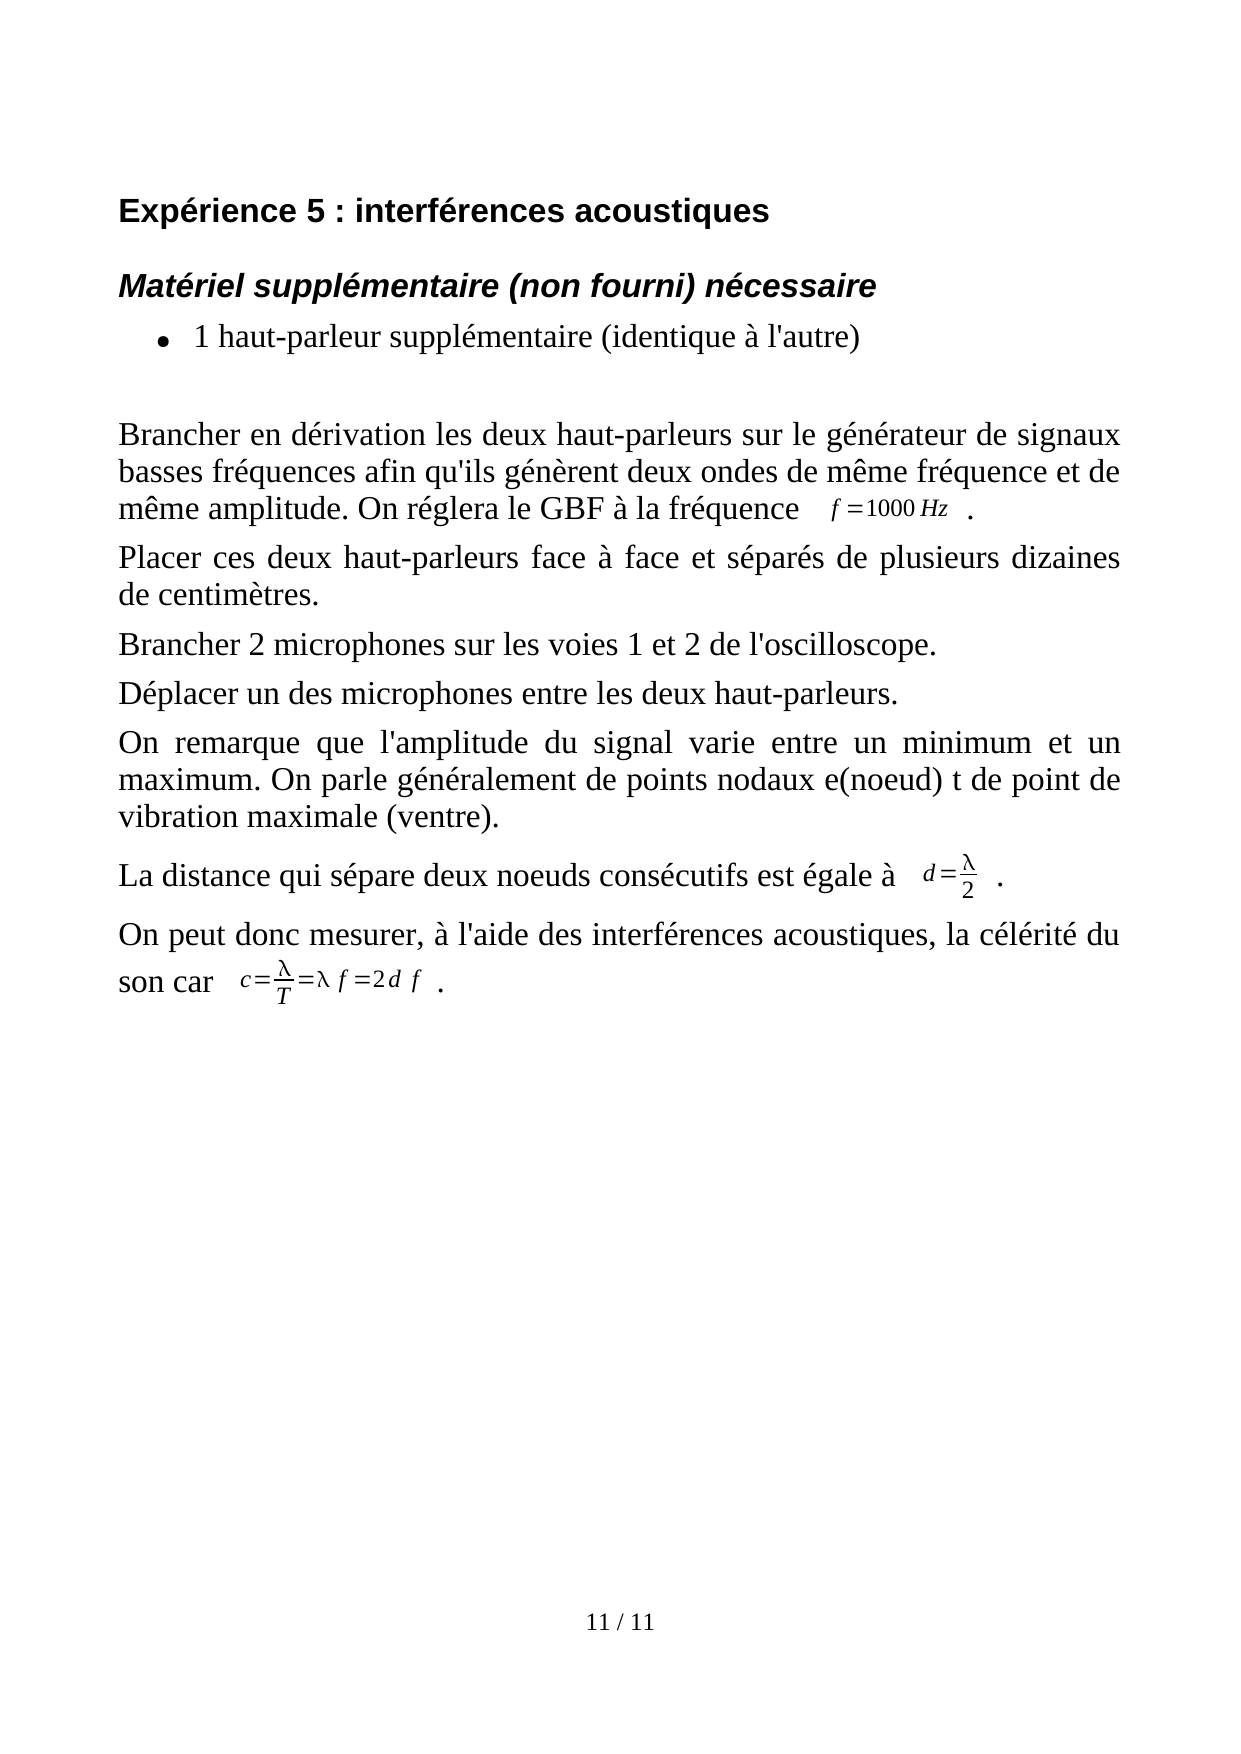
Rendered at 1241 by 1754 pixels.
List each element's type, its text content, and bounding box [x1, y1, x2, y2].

text Brancher en dérivation les deux haut-parleurs sur le générateur de signaux basses fréquences afin qu'ils génèrent deux ondes de même fréquence et de même amplitude. On réglera le GBF à la fréquence . [118, 416, 1122, 527]
text La distance qui sépare deux noeuds consécutifs est égale à . [118, 847, 1122, 903]
list 1 haut-parleur supplémentaire (identique à l'autre) [156, 317, 1122, 354]
text Brancher 2 microphones sur les voies 1 et 2 de l'oscilloscope. [118, 625, 1122, 662]
text Déplacer un des microphones entre les deux haut-parleurs. [118, 675, 1122, 712]
text On remarque que l'amplitude du signal varie entre un minimum et un maximum. On parle généralement de points nodaux e(noeud) t de point de vibration maximale (ventre). [118, 724, 1122, 835]
text Placer ces deux haut-parleurs face à face et séparés de plusieurs dizaines de centimètres. [118, 539, 1122, 613]
subtitle Expérience 5 : interférences acoustiques [118, 192, 1122, 230]
text On peut donc mesurer, à l'aide des interférences acoustiques, la célérité du son car . [118, 916, 1122, 1009]
subtitle Matériel supplémentaire (non fourni) nécessaire [118, 267, 1122, 305]
